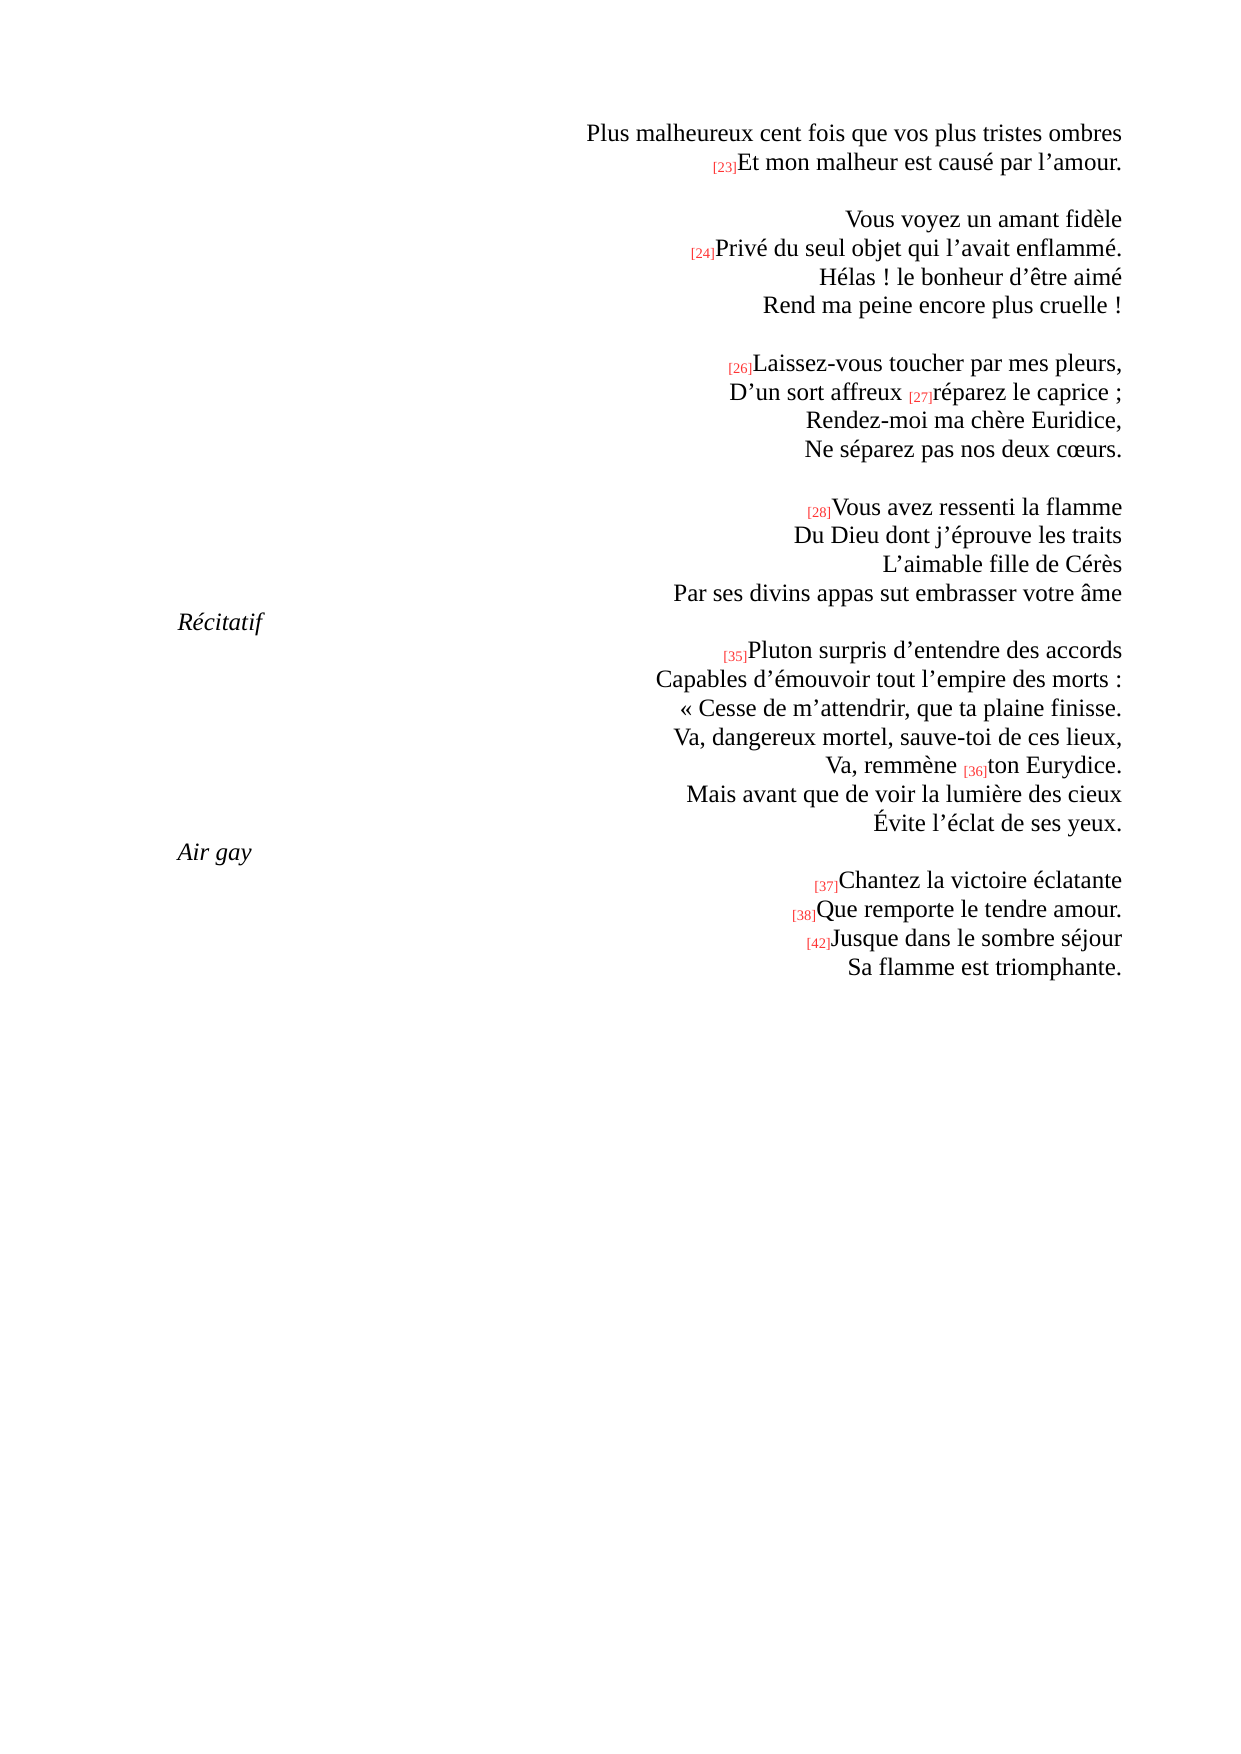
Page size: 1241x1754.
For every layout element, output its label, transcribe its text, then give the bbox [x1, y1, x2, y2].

text Ne séparez pas nos deux cœurs. [118, 434, 1122, 463]
text Va, remmène [36]ton Eurydice. [118, 751, 1122, 779]
text [38]Que remporte le tendre amour. [118, 894, 1122, 923]
text [42]Jusque dans le sombre séjour [118, 923, 1122, 952]
text « Cesse de m’attendrir, que ta plaine finisse. [118, 693, 1122, 722]
text Air gay [177, 837, 1063, 866]
text Sa flamme est triomphante. [118, 952, 1122, 981]
text Rendez-moi ma chère Euridice, [118, 406, 1122, 434]
text [35]Pluton surpris d’entendre des accords [118, 636, 1122, 664]
text Vous voyez un amant fidèle [118, 204, 1122, 233]
text [28]Vous avez ressenti la flamme [118, 492, 1122, 521]
text Plus malheureux cent fois que vos plus tristes ombres [118, 118, 1122, 147]
text [26]Laissez-vous toucher par mes pleurs, [118, 348, 1122, 377]
text [37]Chantez la victoire éclatante [118, 866, 1122, 894]
text Évite l’éclat de ses yeux. [118, 808, 1122, 837]
text Récitatif [177, 607, 1063, 636]
text Rend ma peine encore plus cruelle ! [118, 291, 1122, 319]
text Par ses divins appas sut embrasser votre âme [118, 578, 1122, 607]
text Va, dangereux mortel, sauve-toi de ces lieux, [118, 722, 1122, 751]
text Mais avant que de voir la lumière des cieux [118, 779, 1122, 808]
text Du Dieu dont j’éprouve les traits [118, 521, 1122, 549]
text Capables d’émouvoir tout l’empire des morts : [118, 664, 1122, 693]
text D’un sort affreux [27]réparez le caprice ; [118, 377, 1122, 406]
text [24]Privé du seul objet qui l’avait enflammé. [118, 233, 1122, 262]
text Hélas ! le bonheur d’être aimé [118, 262, 1122, 291]
text L’aimable fille de Cérès [118, 549, 1122, 578]
text [23]Et mon malheur est causé par l’amour. [118, 147, 1122, 176]
